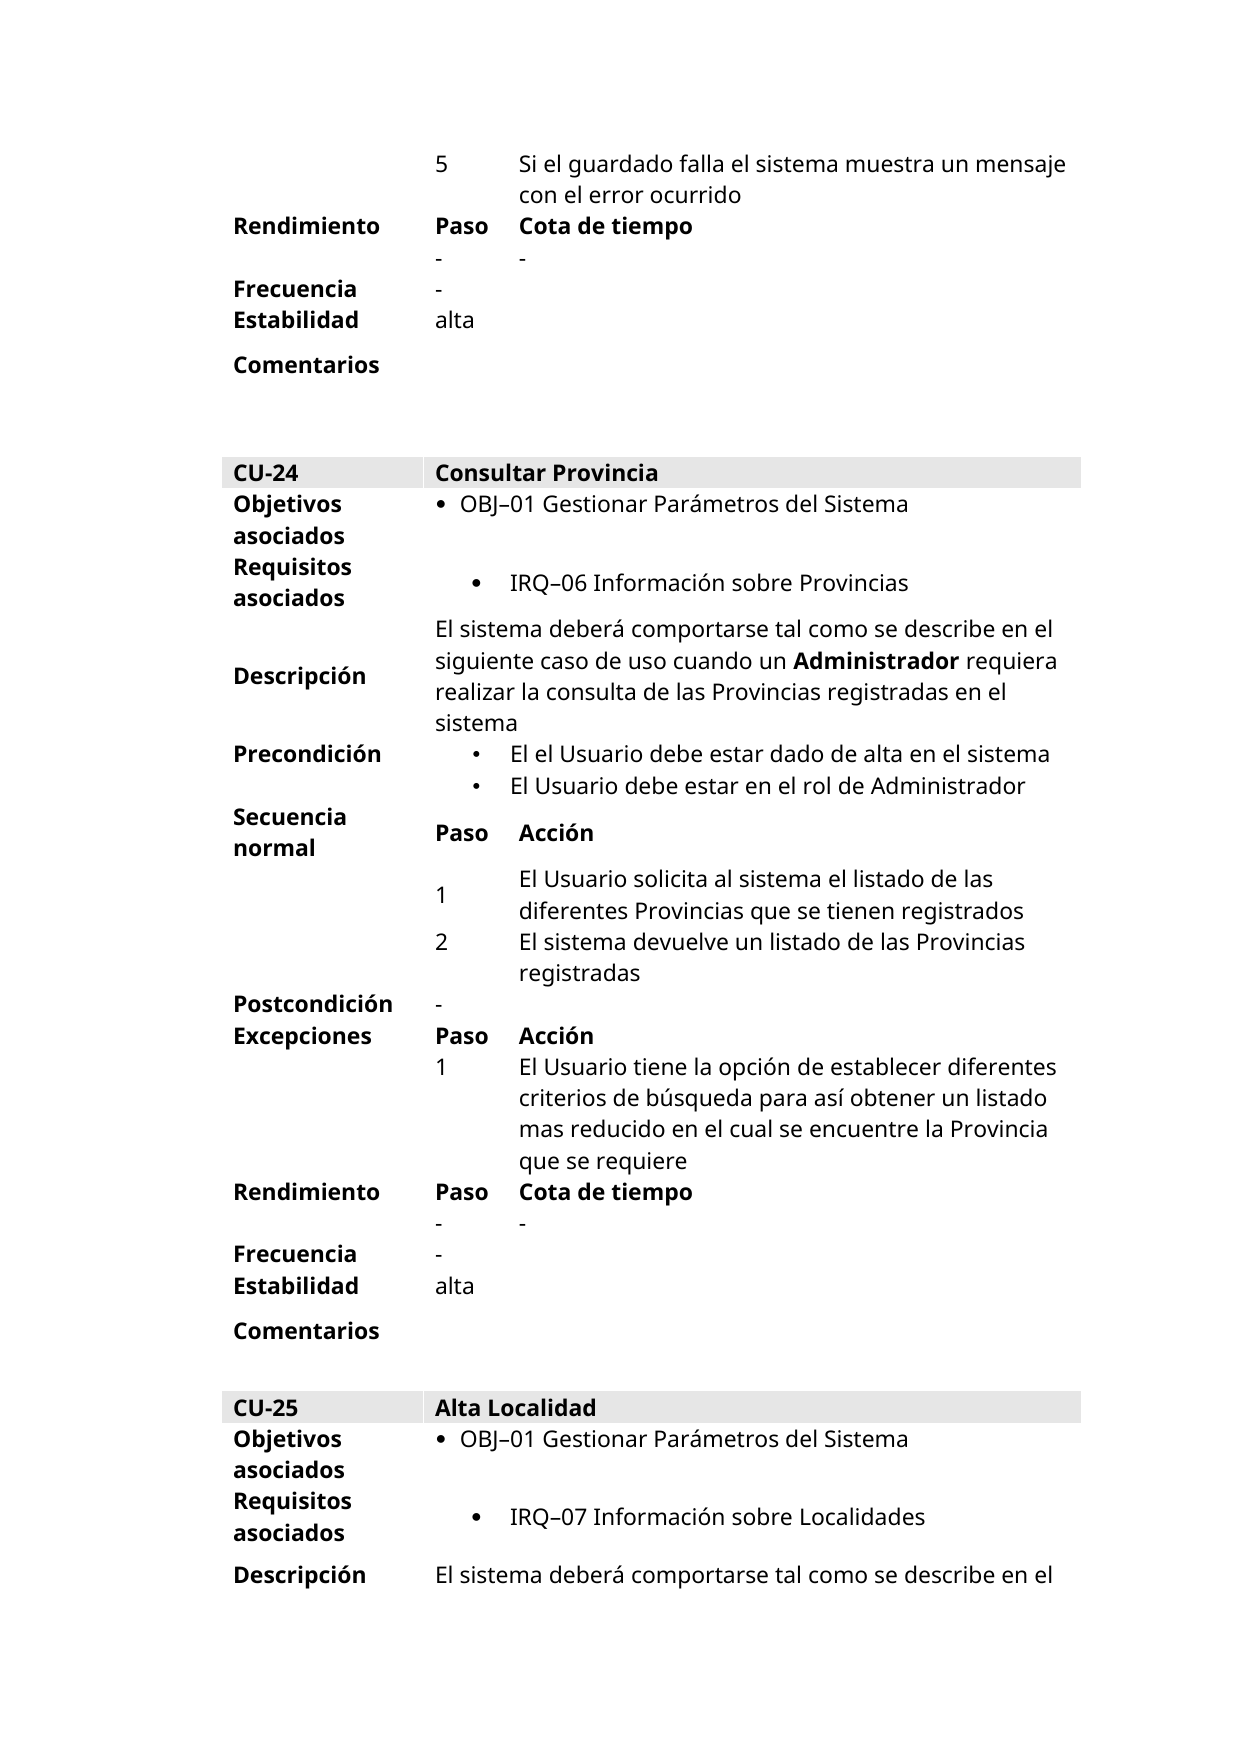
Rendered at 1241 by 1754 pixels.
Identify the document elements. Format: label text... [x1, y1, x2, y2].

table_cell alta [424, 1270, 1081, 1301]
table_cell Descripción [222, 613, 423, 738]
table_cell - [508, 241, 1084, 273]
table_header CU-24 [222, 457, 423, 488]
table_cell Objetivos asociados [222, 488, 423, 551]
table_cell Rendimiento [222, 210, 423, 241]
table_cell - [424, 273, 1084, 304]
table_cell 5 [424, 148, 507, 210]
table_cell El Usuario solicita al sistema el listado de las diferentes Provincias que se tienen registrados [508, 863, 1081, 926]
table_cell Si el guardado falla el sistema muestra un mensaje con el error ocurrido [508, 148, 1084, 210]
table_cell El sistema deberá comportarse tal como se describe en el siguiente caso de uso cuando un Administrador requiera realizar la consulta de las Provincias registradas en el sistema [424, 613, 1081, 738]
table_cell El sistema deberá comportarse tal como se describe en el [424, 1548, 1081, 1602]
table_cell Paso [424, 210, 507, 241]
table_header Consultar Provincia [424, 457, 1081, 488]
table_cell Acción [508, 1020, 1081, 1051]
table_cell - [424, 1207, 507, 1238]
table_cell Cota de tiempo [508, 210, 1084, 241]
table_cell Objetivos asociados [222, 1423, 423, 1485]
table_cell - [508, 1207, 1081, 1238]
table_cell Cota de tiempo [508, 1176, 1081, 1207]
table_cell Acción [508, 801, 1081, 863]
table_cell El el Usuario debe estar dado de alta en el sistema El Usuario debe estar en el rol de Administrador [424, 738, 1081, 801]
table_cell Excepciones [222, 1020, 423, 1051]
table_cell - [424, 1238, 1081, 1269]
table_cell Requisitos asociados [222, 551, 423, 613]
table_cell Descripción [222, 1548, 423, 1602]
table_cell Comentarios [222, 335, 423, 394]
table_cell [222, 148, 423, 210]
table_cell [424, 335, 1084, 394]
table_cell IRQ–06 Información sobre Provincias [424, 551, 1081, 613]
table_cell Requisitos asociados [222, 1485, 423, 1548]
table_cell 1 [424, 863, 507, 926]
table_cell - [424, 241, 507, 273]
table_cell Paso [424, 801, 507, 863]
table_cell Postcondición [222, 988, 423, 1019]
table_cell Paso [424, 1020, 507, 1051]
table_cell [424, 1301, 1081, 1360]
table_cell Paso [424, 1176, 507, 1207]
table_cell 1 [424, 1051, 507, 1176]
table_header Alta Localidad [424, 1391, 1081, 1423]
table_cell - [424, 988, 1081, 1019]
table_cell [222, 1051, 423, 1176]
table_header CU-25 [222, 1391, 423, 1423]
table_cell El sistema devuelve un listado de las Provincias registradas [508, 926, 1081, 988]
table_cell [222, 241, 423, 273]
table_cell Secuencia normal [222, 801, 423, 863]
table_cell 2 [424, 926, 507, 988]
table_cell IRQ–07 Información sobre Localidades [424, 1485, 1081, 1548]
table_cell [222, 863, 423, 988]
table_cell Rendimiento [222, 1176, 423, 1207]
table_cell Frecuencia [222, 273, 423, 304]
table_cell [222, 1207, 423, 1238]
table_cell Estabilidad [222, 1270, 423, 1301]
table_cell Comentarios [222, 1301, 423, 1360]
table_cell Precondición [222, 738, 423, 801]
table_cell Estabilidad [222, 304, 423, 335]
table_cell El Usuario tiene la opción de establecer diferentes criterios de búsqueda para así obtener un listado mas reducido en el cual se encuentre la Provincia que se requiere [508, 1051, 1081, 1176]
table_cell alta [424, 304, 1084, 335]
table_cell OBJ–01 Gestionar Parámetros del Sistema [424, 1423, 1081, 1485]
table_cell Frecuencia [222, 1238, 423, 1269]
table_cell OBJ–01 Gestionar Parámetros del Sistema [424, 488, 1081, 551]
